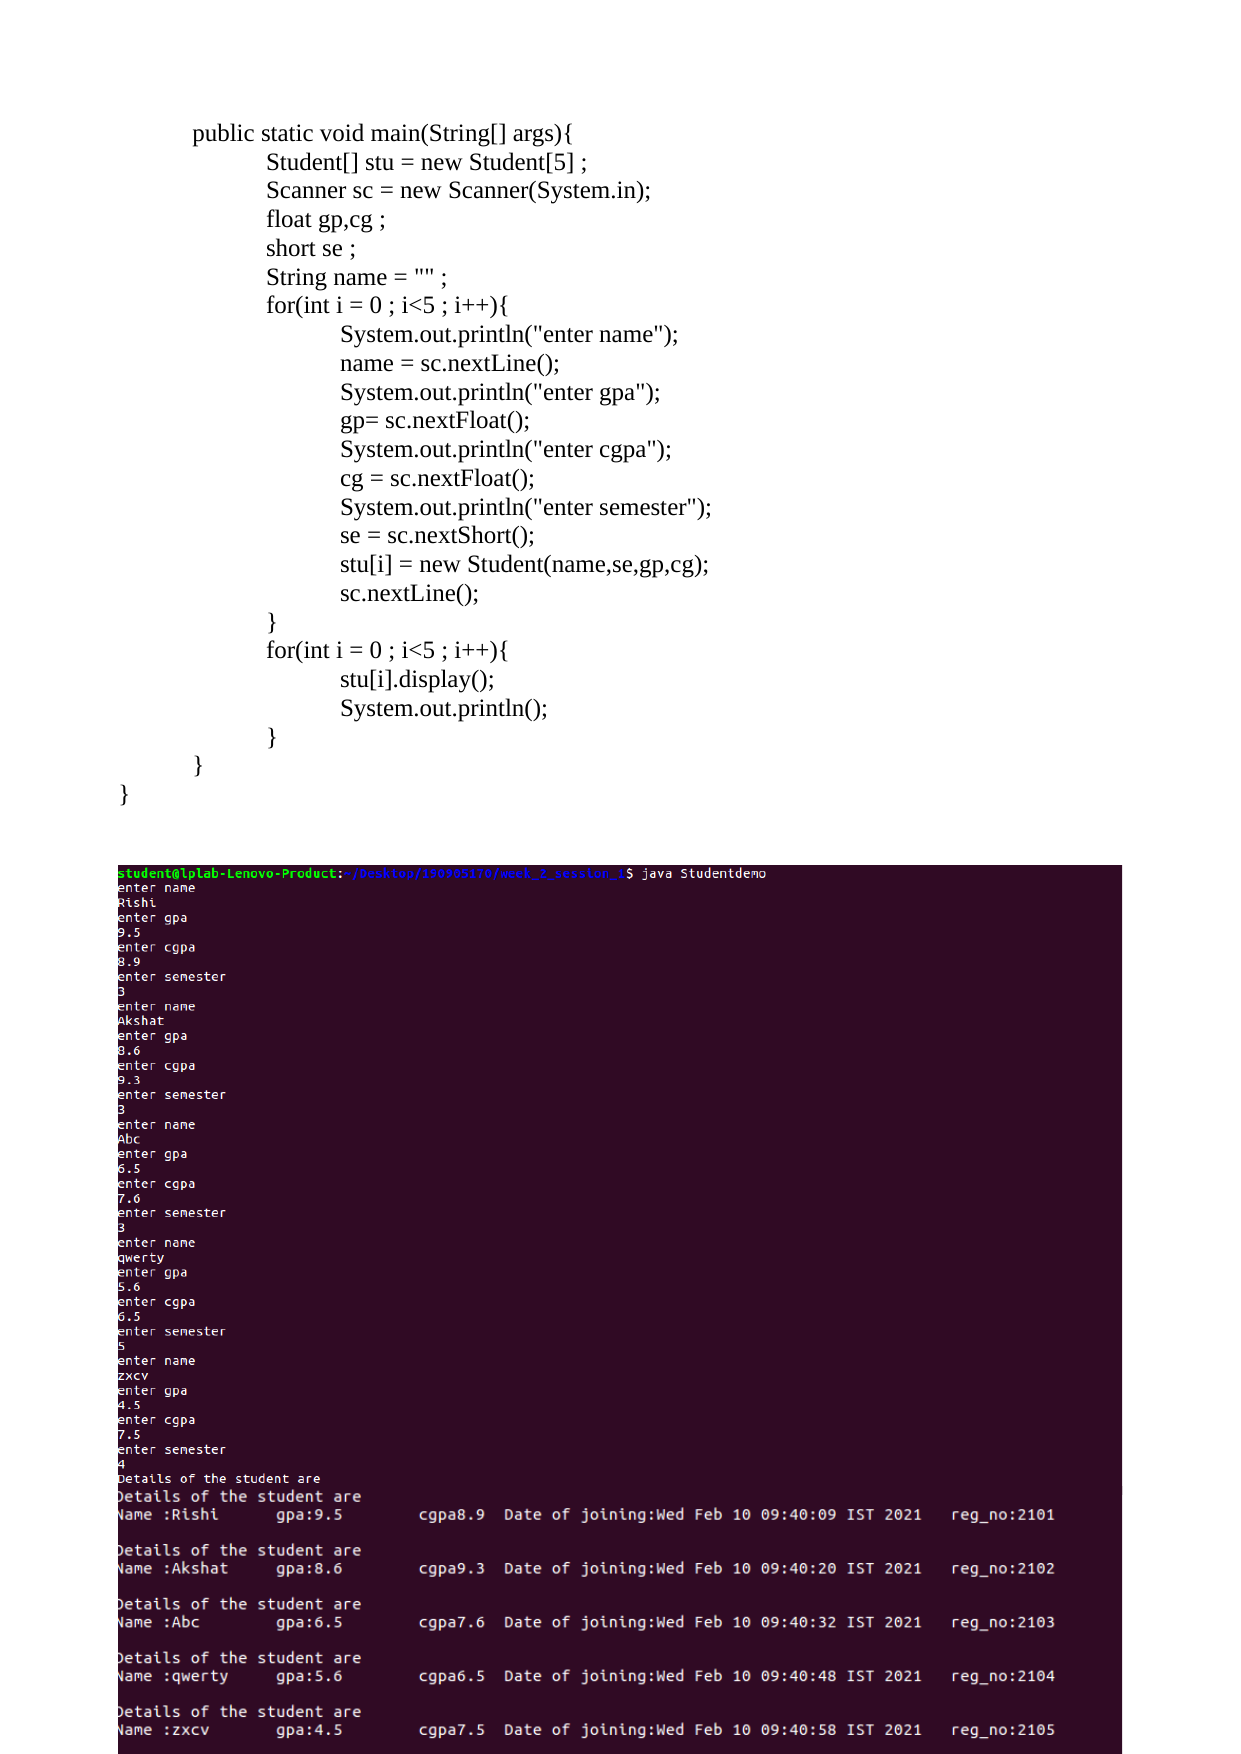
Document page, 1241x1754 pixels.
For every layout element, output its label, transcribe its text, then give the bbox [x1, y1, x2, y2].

text } [118, 751, 1122, 779]
text stu[i] = new Student(name,se,gp,cg); [118, 549, 1122, 578]
text System.out.println("enter cgpa"); [118, 434, 1122, 463]
text System.out.println(); [118, 693, 1122, 722]
text Student[] stu = new Student[5] ; [118, 147, 1122, 176]
text cg = sc.nextFloat(); [118, 463, 1122, 492]
text gp= sc.nextFloat(); [118, 406, 1122, 434]
text se = sc.nextShort(); [118, 521, 1122, 549]
text Scanner sc = new Scanner(System.in); [118, 176, 1122, 204]
text for(int i = 0 ; i<5 ; i++){ [118, 636, 1122, 664]
text sc.nextLine(); [118, 578, 1122, 607]
text name = sc.nextLine(); [118, 348, 1122, 377]
text stu[i].display(); [118, 664, 1122, 693]
text System.out.println("enter gpa"); [118, 377, 1122, 406]
text for(int i = 0 ; i<5 ; i++){ [118, 291, 1122, 319]
text } [118, 722, 1122, 751]
text float gp,cg ; [118, 204, 1122, 233]
text public static void main(String[] args){ [118, 118, 1122, 147]
text } [118, 779, 1122, 808]
text System.out.println("enter name"); [118, 319, 1122, 348]
text short se ; [118, 233, 1122, 262]
text String name = "" ; [118, 262, 1122, 291]
picture [118, 865, 1123, 1754]
text System.out.println("enter semester"); [118, 492, 1122, 521]
text } [118, 607, 1122, 636]
